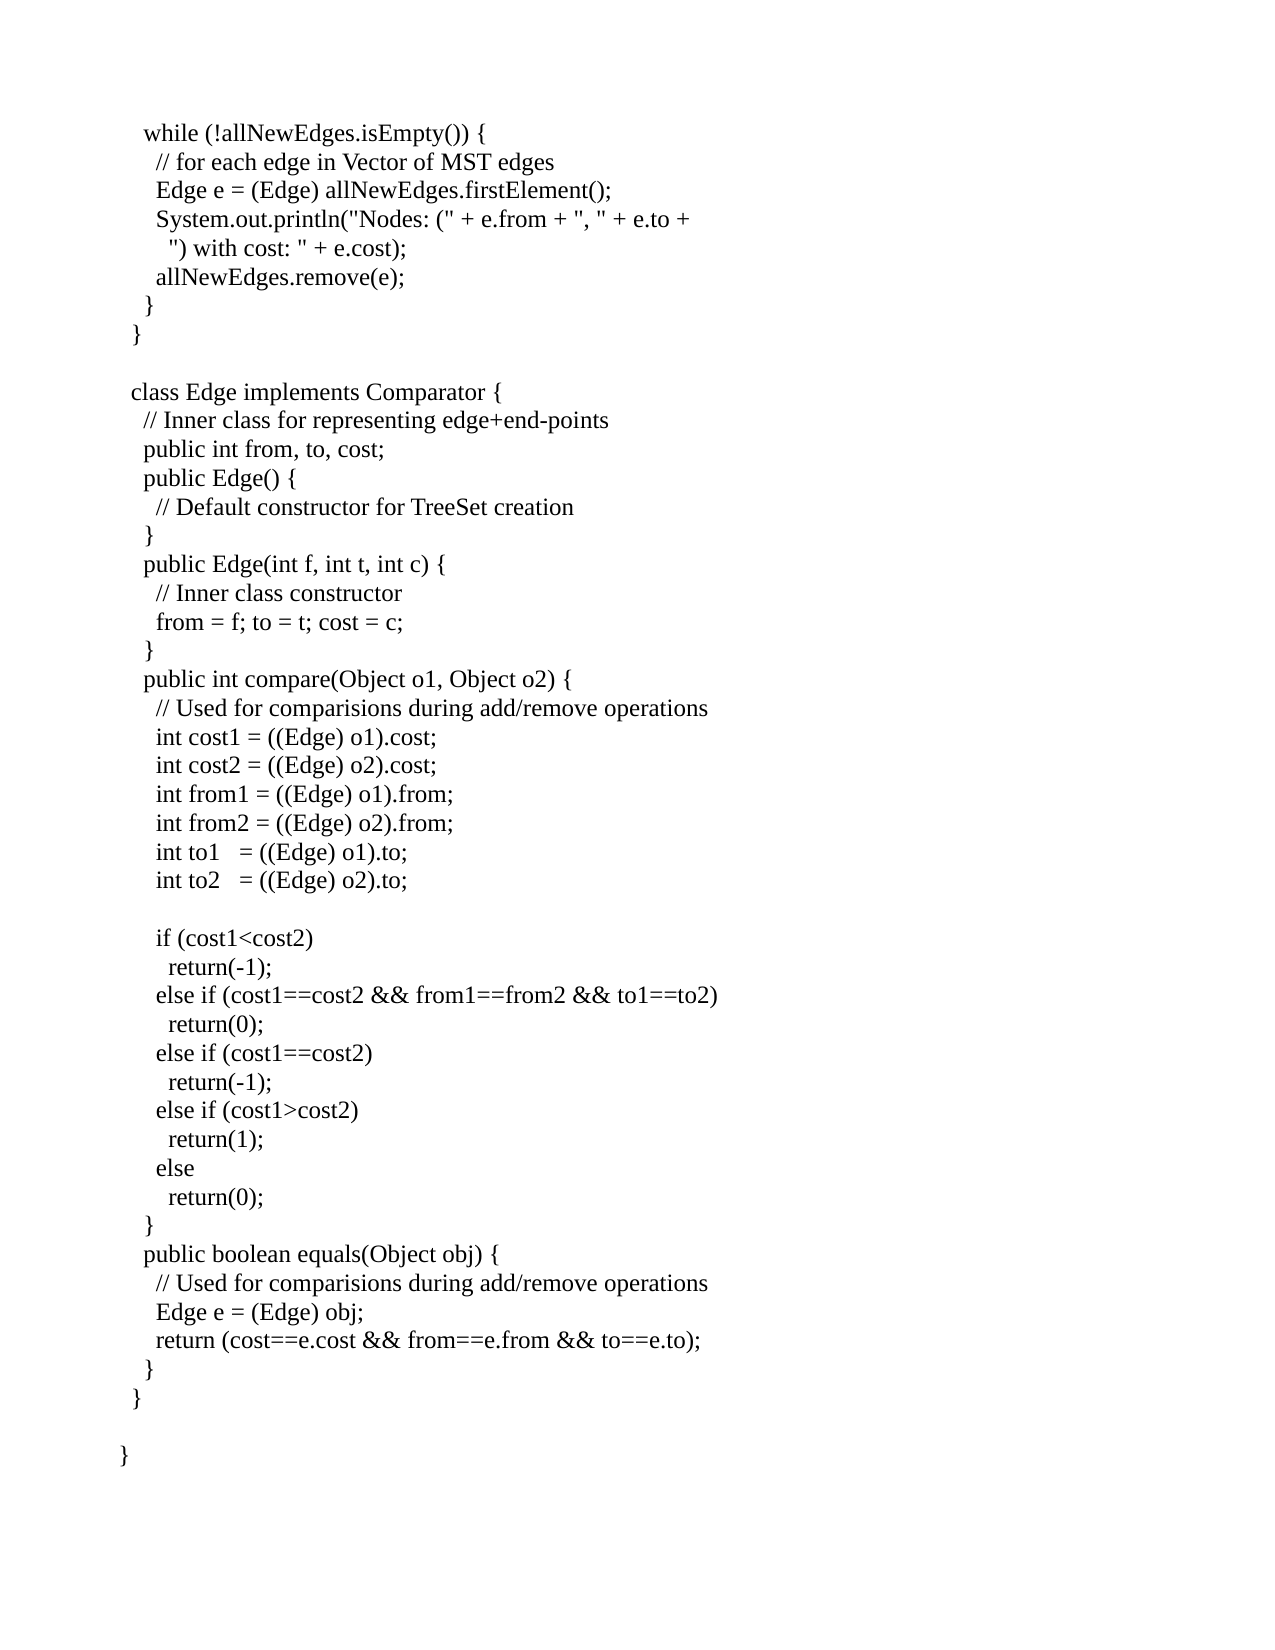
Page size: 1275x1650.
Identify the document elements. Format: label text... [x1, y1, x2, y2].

text int cost2 = ((Edge) o2).cost; [118, 751, 1157, 779]
text int cost1 = ((Edge) o1).cost; [118, 722, 1157, 751]
text int to1 = ((Edge) o1).to; [118, 837, 1157, 866]
text if (cost1<cost2) [118, 923, 1157, 952]
text else if (cost1>cost2) [118, 1096, 1157, 1124]
text // Inner class for representing edge+end-points [118, 406, 1157, 434]
text allNewEdges.remove(e); [118, 262, 1157, 291]
text int to2 = ((Edge) o2).to; [118, 866, 1157, 894]
text } [118, 521, 1157, 549]
text } [118, 291, 1157, 319]
text Edge e = (Edge) obj; [118, 1297, 1157, 1326]
text from = f; to = t; cost = c; [118, 607, 1157, 636]
text // Inner class constructor [118, 578, 1157, 607]
text ") with cost: " + e.cost); [118, 233, 1157, 262]
text return(0); [118, 1009, 1157, 1038]
text // for each edge in Vector of MST edges [118, 147, 1157, 176]
text return(0); [118, 1182, 1157, 1211]
text } [118, 1354, 1157, 1383]
text } [118, 1211, 1157, 1239]
text } [118, 1383, 1157, 1412]
text public Edge() { [118, 463, 1157, 492]
text while (!allNewEdges.isEmpty()) { [118, 118, 1157, 147]
text } [118, 319, 1157, 348]
text // Default constructor for TreeSet creation [118, 492, 1157, 521]
text return(-1); [118, 952, 1157, 981]
text return (cost==e.cost && from==e.from && to==e.to); [118, 1326, 1157, 1354]
text return(-1); [118, 1067, 1157, 1096]
text public Edge(int f, int t, int c) { [118, 549, 1157, 578]
text Edge e = (Edge) allNewEdges.firstElement(); [118, 176, 1157, 204]
text else [118, 1153, 1157, 1182]
text public int from, to, cost; [118, 434, 1157, 463]
text else if (cost1==cost2 && from1==from2 && to1==to2) [118, 981, 1157, 1009]
text int from2 = ((Edge) o2).from; [118, 808, 1157, 837]
text else if (cost1==cost2) [118, 1038, 1157, 1067]
text // Used for comparisions during add/remove operations [118, 1268, 1157, 1297]
text public boolean equals(Object obj) { [118, 1239, 1157, 1268]
text public int compare(Object o1, Object o2) { [118, 664, 1157, 693]
text return(1); [118, 1124, 1157, 1153]
text // Used for comparisions during add/remove operations [118, 693, 1157, 722]
text class Edge implements Comparator { [118, 377, 1157, 406]
text } [118, 1441, 1157, 1469]
text System.out.println("Nodes: (" + e.from + ", " + e.to + [118, 204, 1157, 233]
text } [118, 636, 1157, 664]
text int from1 = ((Edge) o1).from; [118, 779, 1157, 808]
